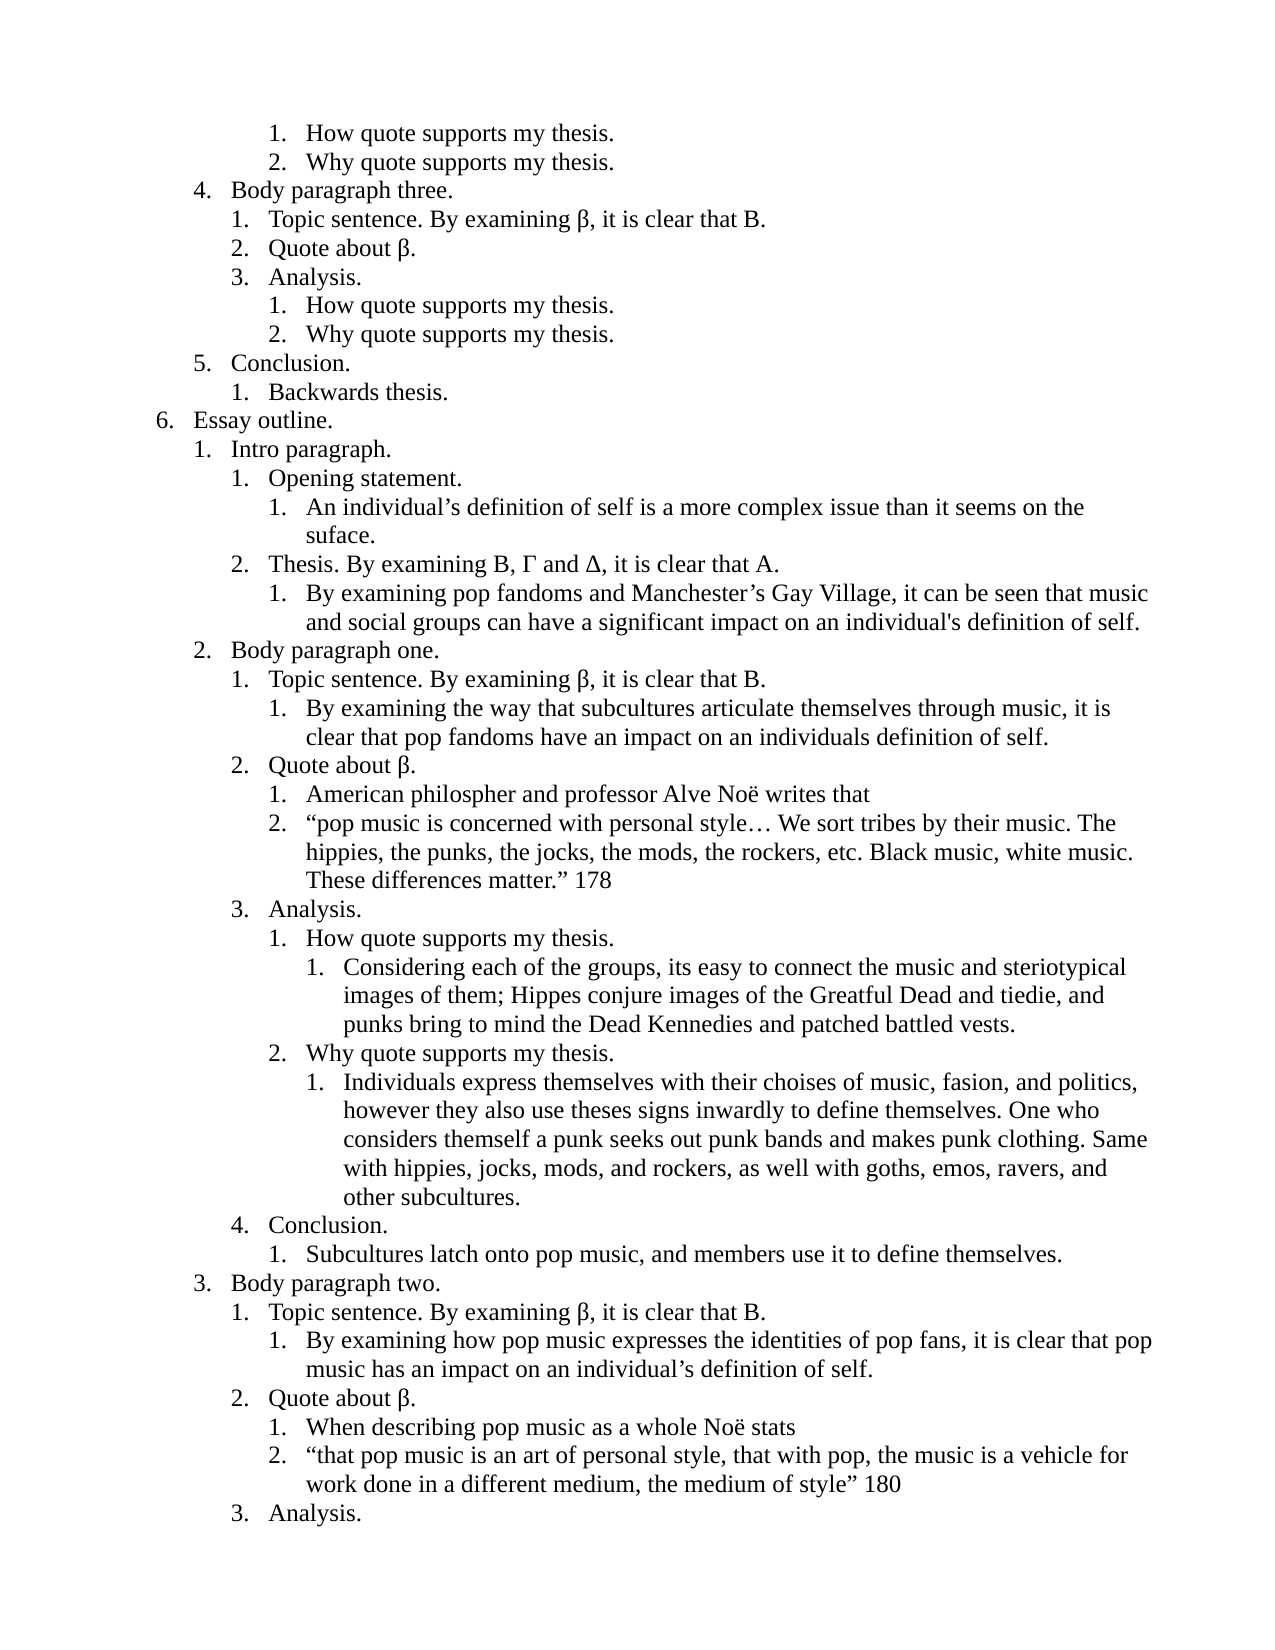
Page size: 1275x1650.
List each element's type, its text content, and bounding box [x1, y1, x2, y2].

list How quote supports my thesis. [268, 118, 1157, 147]
list Analysis. [231, 1498, 1157, 1527]
list Why quote supports my thesis. [268, 1038, 1157, 1067]
list “that pop music is an art of personal style, that with pop, the music is a vehicle for work done in a different medium, the medium of style” 180 [268, 1441, 1157, 1498]
list Quote about β. [231, 1383, 1157, 1412]
list By examining the way that subcultures articulate themselves through music, it is clear that pop fandoms have an impact on an individuals definition of self. [268, 693, 1157, 751]
list Thesis. By examining Β, Γ and Δ, it is clear that Α. [231, 549, 1157, 578]
list Body paragraph one. [193, 636, 1157, 664]
list Conclusion. [231, 1211, 1157, 1239]
list By examining pop fandoms and Manchester’s Gay Village, it can be seen that music and social groups can have a significant impact on an individual's definition of self. [268, 578, 1157, 636]
list Opening statement. [231, 463, 1157, 492]
list American philospher and professor Alve Noë writes that [268, 779, 1157, 808]
list When describing pop music as a whole Noë stats [268, 1412, 1157, 1441]
list How quote supports my thesis. [268, 291, 1157, 319]
list Topic sentence. By examining β, it is clear that Β. [231, 1297, 1157, 1326]
list Analysis. [231, 262, 1157, 291]
list Why quote supports my thesis. [268, 147, 1157, 176]
list Considering each of the groups, its easy to connect the music and steriotypical images of them; Hippes conjure images of the Greatful Dead and tiedie, and punks bring to mind the Dead Kennedies and patched battled vests. [306, 952, 1157, 1038]
list An individual’s definition of self is a more complex issue than it seems on the suface. [268, 492, 1157, 549]
list Body paragraph two. [193, 1268, 1157, 1297]
list Quote about β. [231, 233, 1157, 262]
list “pop music is concerned with personal style… We sort tribes by their music. The hippies, the punks, the jocks, the mods, the rockers, etc. Black music, white music. These differences matter.” 178 [268, 808, 1157, 894]
list Quote about β. [231, 751, 1157, 779]
list Essay outline. [156, 406, 1157, 434]
list Backwards thesis. [231, 377, 1157, 406]
list Topic sentence. By examining β, it is clear that Β. [231, 664, 1157, 693]
list Individuals express themselves with their choises of music, fasion, and politics, however they also use theses signs inwardly to define themselves. One who considers themself a punk seeks out punk bands and makes punk clothing. Same with hippies, jocks, mods, and rockers, as well with goths, emos, ravers, and other subcultures. [306, 1067, 1157, 1211]
list Intro paragraph. [193, 434, 1157, 463]
list Analysis. [231, 894, 1157, 923]
list By examining how pop music expresses the identities of pop fans, it is clear that pop music has an impact on an individual’s definition of self. [268, 1326, 1157, 1383]
list Conclusion. [193, 348, 1157, 377]
list How quote supports my thesis. [268, 923, 1157, 952]
list Why quote supports my thesis. [268, 319, 1157, 348]
list Topic sentence. By examining β, it is clear that Β. [231, 204, 1157, 233]
list Body paragraph three. [193, 176, 1157, 204]
list Subcultures latch onto pop music, and members use it to define themselves. [268, 1239, 1157, 1268]
